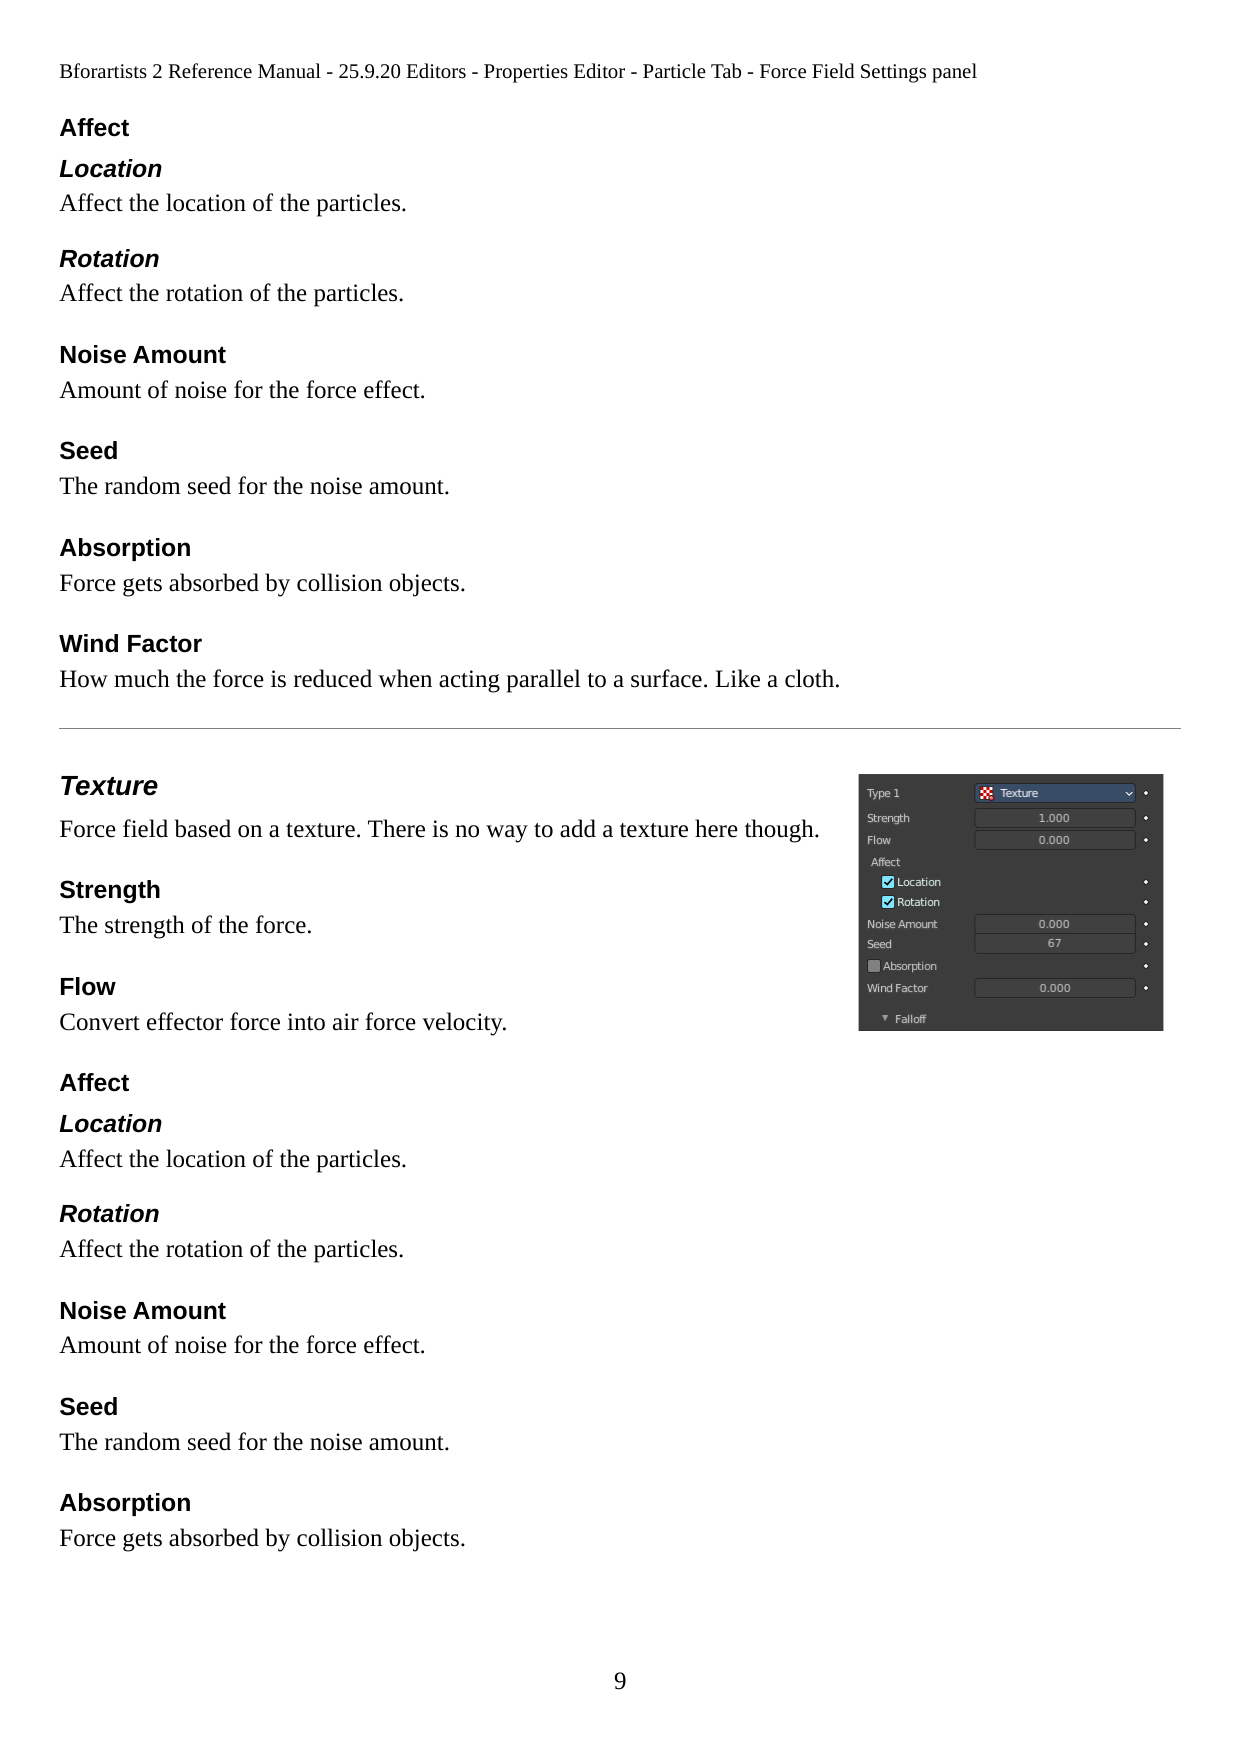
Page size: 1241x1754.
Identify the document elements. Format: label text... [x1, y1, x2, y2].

subtitle Flow [59, 972, 858, 1001]
subtitle Absorption [59, 1488, 1181, 1517]
subtitle [1164, 972, 1181, 1001]
text How much the force is reduced when acting parallel to a surface. Like a cloth. [59, 664, 1181, 693]
text The random seed for the noise amount. [59, 471, 1181, 500]
text Force gets absorbed by collision objects. [59, 1523, 1181, 1552]
subtitle Texture [59, 770, 1181, 802]
subtitle Affect [59, 113, 1181, 141]
subtitle Seed [59, 436, 1181, 465]
subtitle Location [59, 154, 1181, 182]
subtitle Seed [59, 1392, 1181, 1421]
text Force gets absorbed by collision objects. [59, 568, 1181, 596]
text Affect the rotation of the particles. [59, 278, 1181, 307]
picture [858, 774, 1164, 1031]
text Convert effector force into air force velocity. [59, 1007, 1181, 1036]
subtitle Noise Amount [59, 340, 1181, 369]
subtitle Strength [59, 876, 858, 904]
text Affect the location of the particles. [59, 1144, 1181, 1173]
text Amount of noise for the force effect. [59, 1331, 1181, 1359]
subtitle Absorption [59, 533, 1181, 561]
text The random seed for the noise amount. [59, 1427, 1181, 1456]
subtitle Noise Amount [59, 1296, 1181, 1324]
text Affect the rotation of the particles. [59, 1234, 1181, 1263]
subtitle Wind Factor [59, 629, 1181, 658]
subtitle [1164, 876, 1181, 904]
subtitle Rotation [59, 1199, 1181, 1228]
text Amount of noise for the force effect. [59, 375, 1181, 404]
subtitle Rotation [59, 244, 1181, 272]
text Force field based on a texture. There is no way to add a texture here though. [59, 814, 858, 843]
text Affect the location of the particles. [59, 188, 1181, 217]
text The strength of the force. [59, 910, 858, 939]
subtitle Location [59, 1109, 1181, 1138]
subtitle Affect [59, 1068, 1181, 1097]
